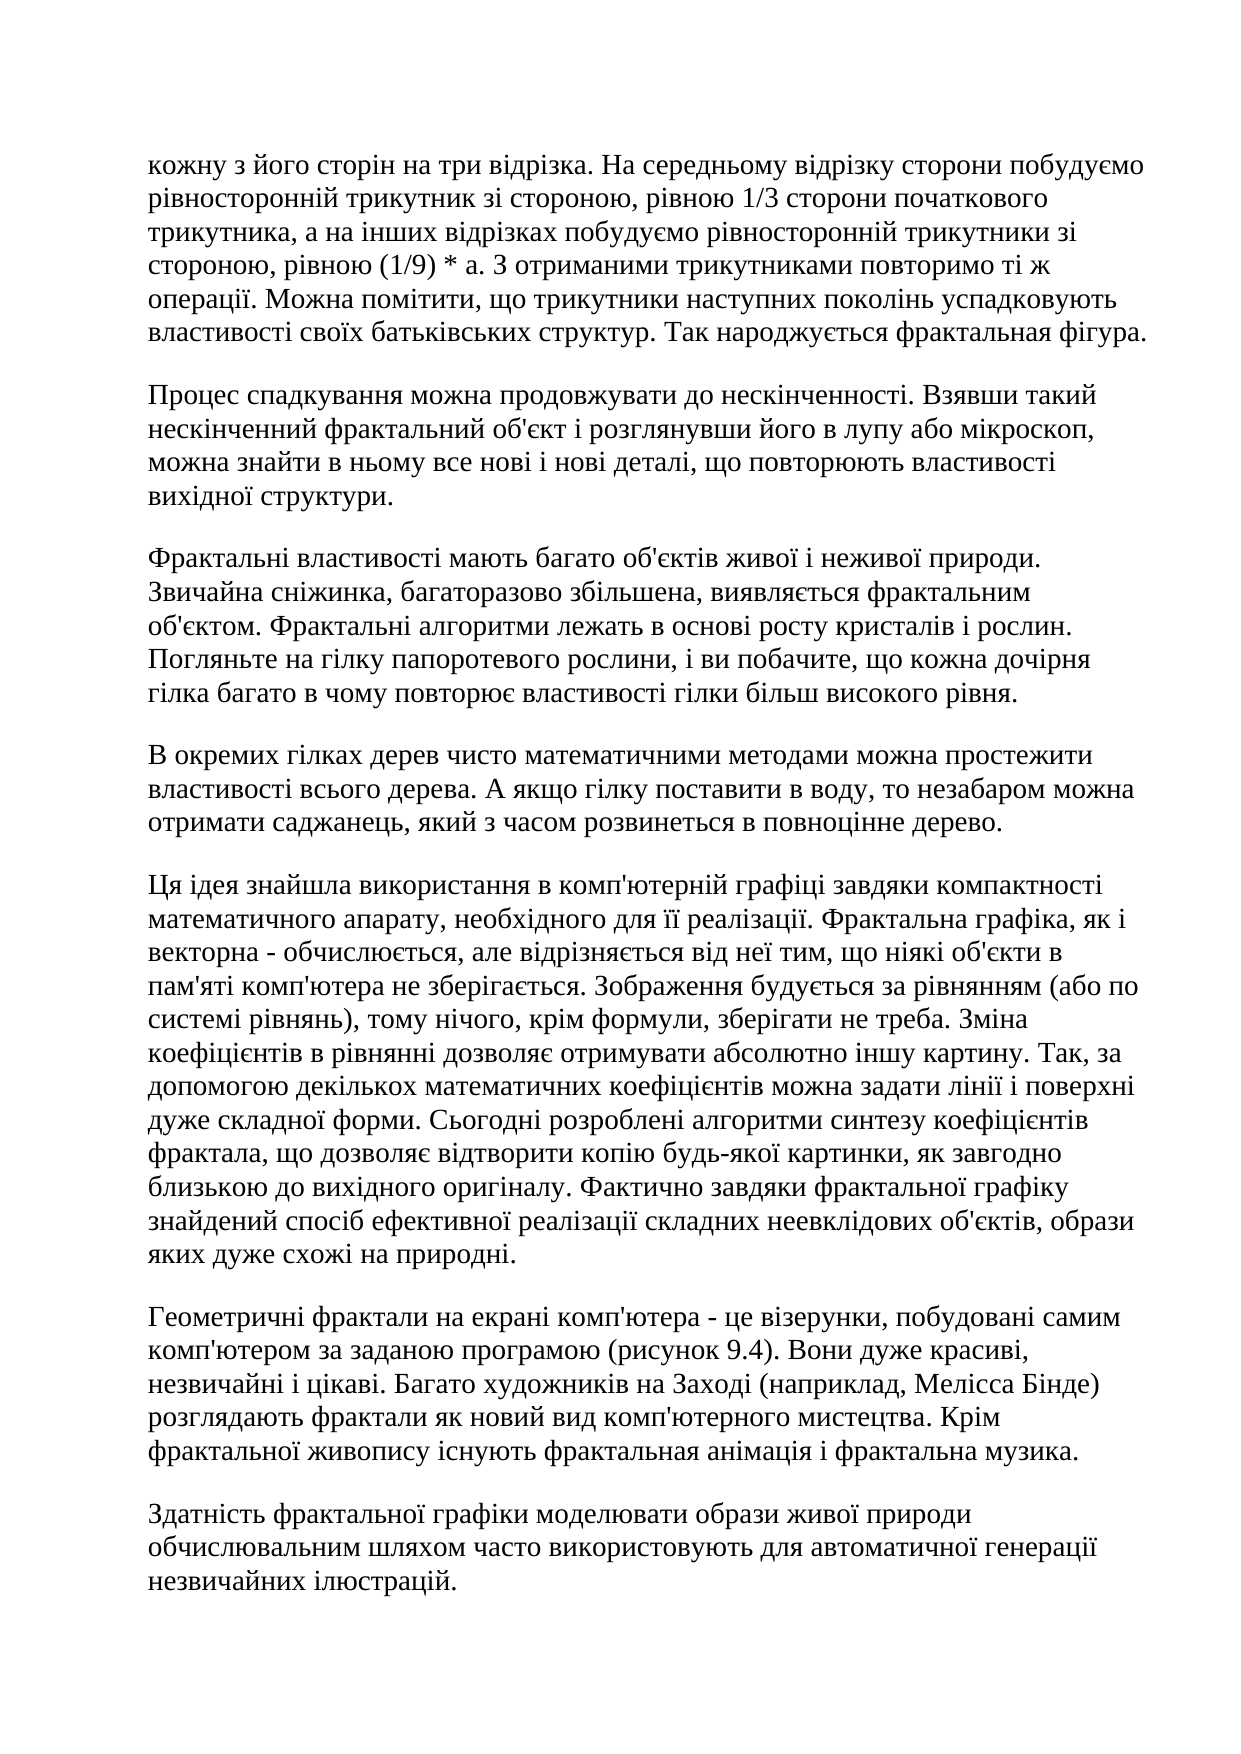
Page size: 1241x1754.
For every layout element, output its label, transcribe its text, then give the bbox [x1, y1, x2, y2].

text Процес спадкування можна продовжувати до нескінченності. Взявши такий нескінченний фрактальний об'єкт і розглянувши його в лупу або мікроскоп, можна знайти в ньому все нові і нові деталі, що повторюють властивості вихідної структури. [148, 377, 1152, 511]
text кожну з його сторін на три відрізка. На середньому відрізку сторони побудуємо рівносторонній трикутник зі стороною, рівною 1/3 сторони початкового трикутника, а на інших відрізках побудуємо рівносторонній трикутники зі стороною, рівною (1/9) * a. З отриманими трикутниками повторимо ті ж операції. Можна помітити, що трикутники наступних поколінь успадковують властивості своїх батьківських структур. Так народжується фрактальная фігура. [148, 147, 1152, 348]
text Фрактальні властивості мають багато об'єктів живої і неживої природи. Звичайна сніжинка, багаторазово збільшена, виявляється фрактальним об'єктом. Фрактальні алгоритми лежать в основі росту кристалів і рослин. Погляньте на гілку папоротевого рослини, і ви побачите, що кожна дочірня гілка багато в чому повторює властивості гілки більш високого рівня. [148, 541, 1152, 708]
text В окремих гілках дерев чисто математичними методами можна простежити властивості всього дерева. А якщо гілку поставити в воду, то незабаром можна отримати саджанець, який з часом розвинеться в повноцінне дерево. [148, 737, 1152, 838]
text Геометричні фрактали на екрані комп'ютера - це візерунки, побудовані самим комп'ютером за заданою програмою (рисунок 9.4). Вони дуже красиві, незвичайні і цікаві. Багато художників на Заході (наприклад, Мелісса Бінде) розглядають фрактали як новий вид комп'ютерного мистецтва. Крім фрактальної живопису існують фрактальная анімація і фрактальна музика. [148, 1299, 1152, 1467]
text Здатність фрактальної графіки моделювати образи живої природи обчислювальним шляхом часто використовують для автоматичної генерації незвичайних ілюстрацій. [148, 1496, 1152, 1596]
text Ця ідея знайшла використання в комп'ютерній графіці завдяки компактності математичного апарату, необхідного для її реалізації. Фрактальна графіка, як і векторна - обчислюється, але відрізняється від неї тим, що ніякі об'єкти в пам'яті комп'ютера не зберігається. Зображення будується за рівнянням (або по системі рівнянь), тому нічого, крім формули, зберігати не треба. Зміна коефіцієнтів в рівнянні дозволяє отримувати абсолютно іншу картину. Так, за допомогою декількох математичних коефіцієнтів можна задати лінії і поверхні дуже складної форми. Сьогодні розроблені алгоритми синтезу коефіцієнтів фрактала, що дозволяє відтворити копію будь-якої картинки, як завгодно близькою до вихідного оригіналу. Фактично завдяки фрактальної графіку знайдений спосіб ефективної реалізації складних неевклідових об'єктів, образи яких дуже схожі на природні. [148, 867, 1152, 1270]
